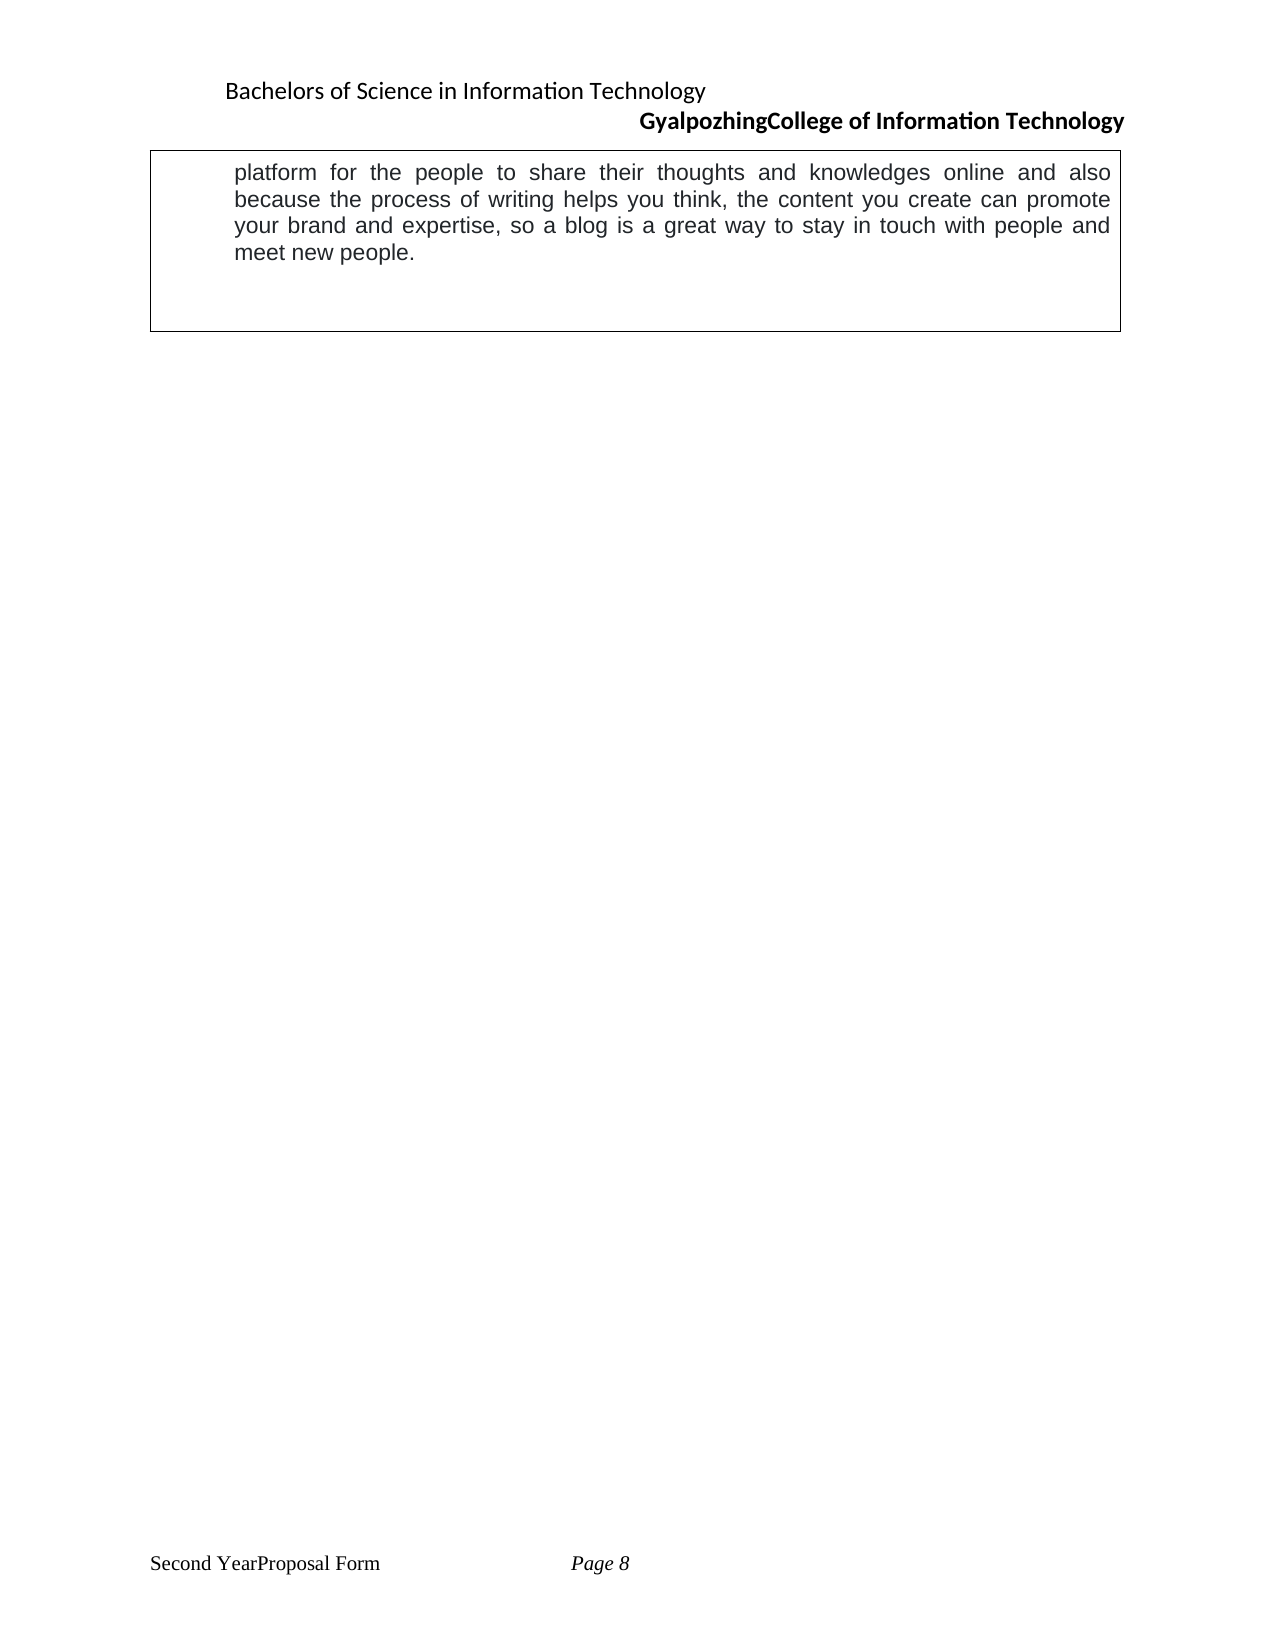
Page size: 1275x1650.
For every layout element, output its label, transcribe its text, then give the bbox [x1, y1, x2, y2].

table_cell [151, 286, 1120, 331]
table_cell platform for the people to share their thoughts and knowledges online and also because the process of writing helps you think, the content you create can promote your brand and expertise, so a blog is a great way to stay in touch with people and meet new people. [151, 151, 1120, 286]
